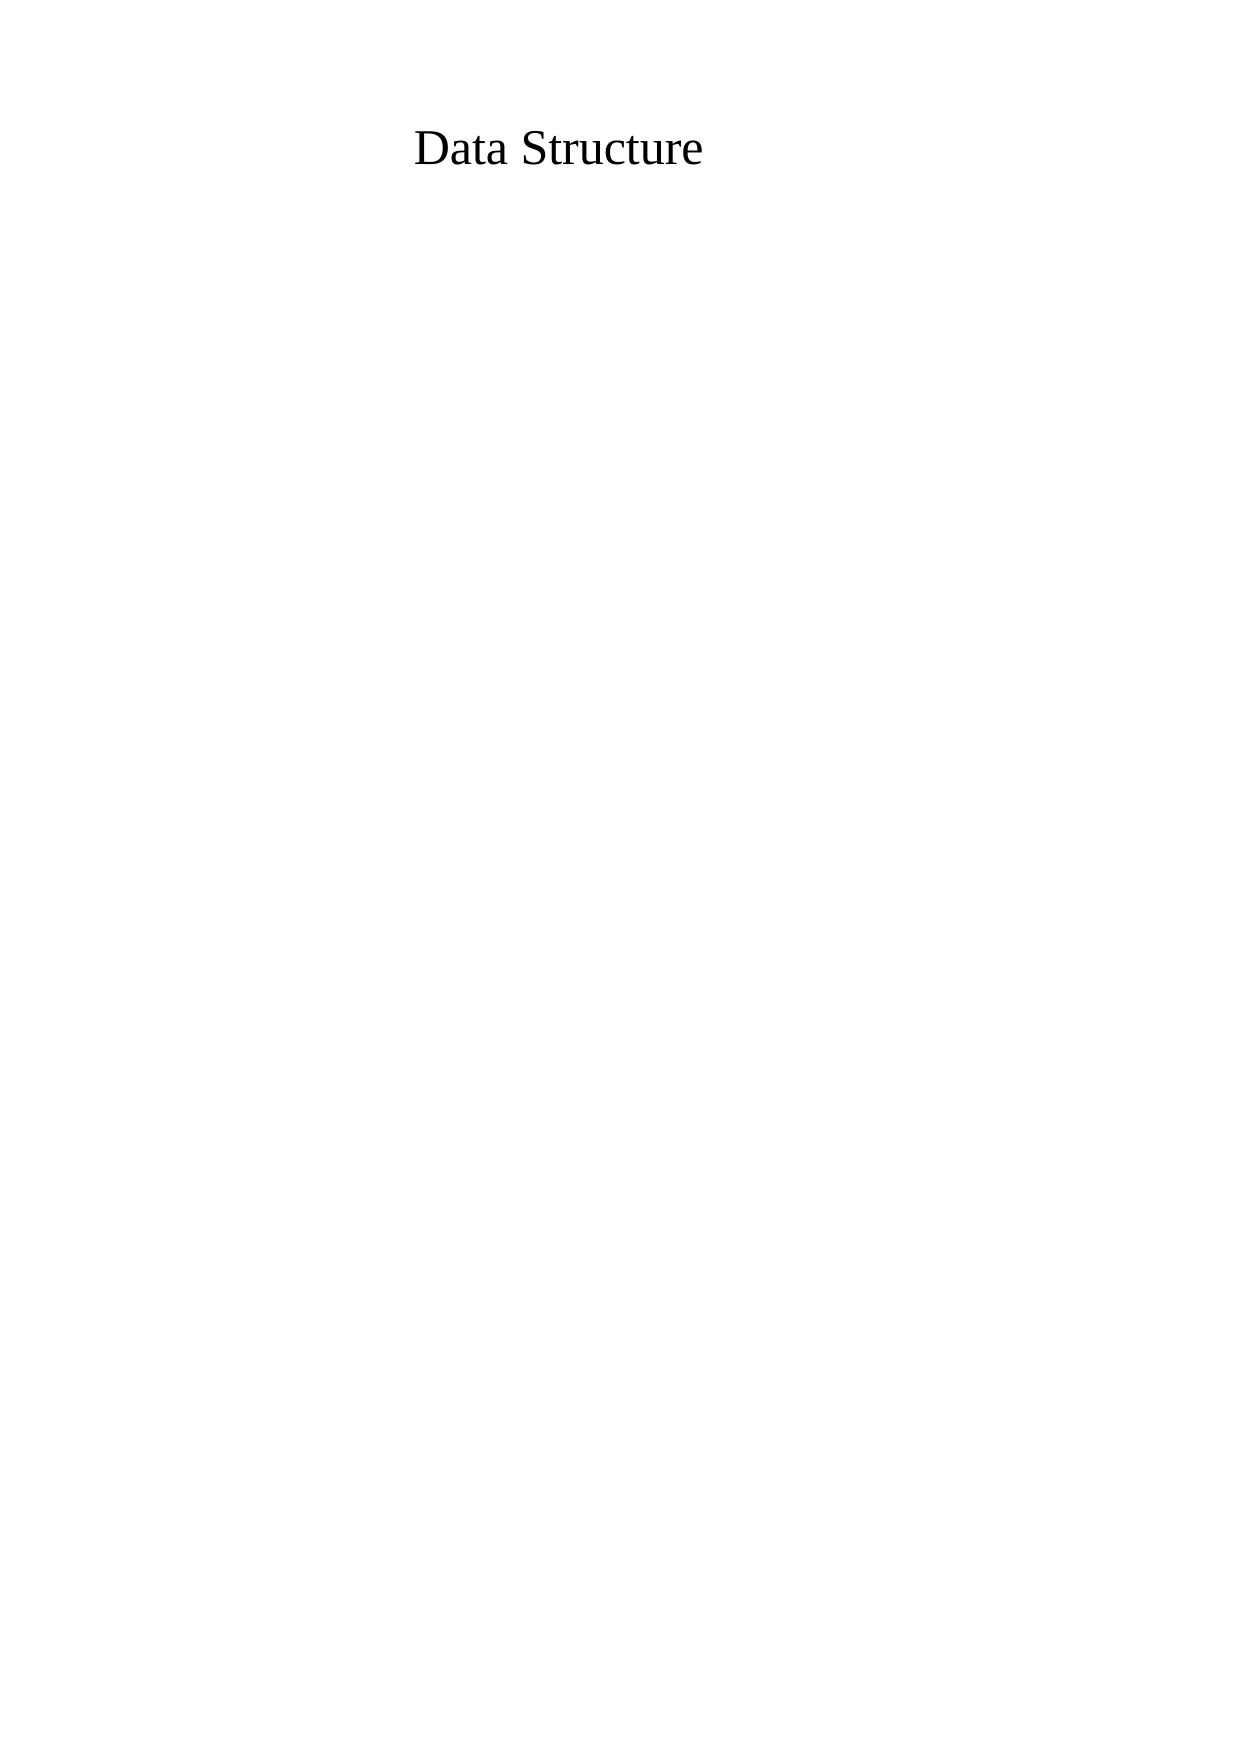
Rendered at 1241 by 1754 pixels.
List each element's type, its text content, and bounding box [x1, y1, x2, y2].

text Data Structure [118, 118, 1122, 176]
